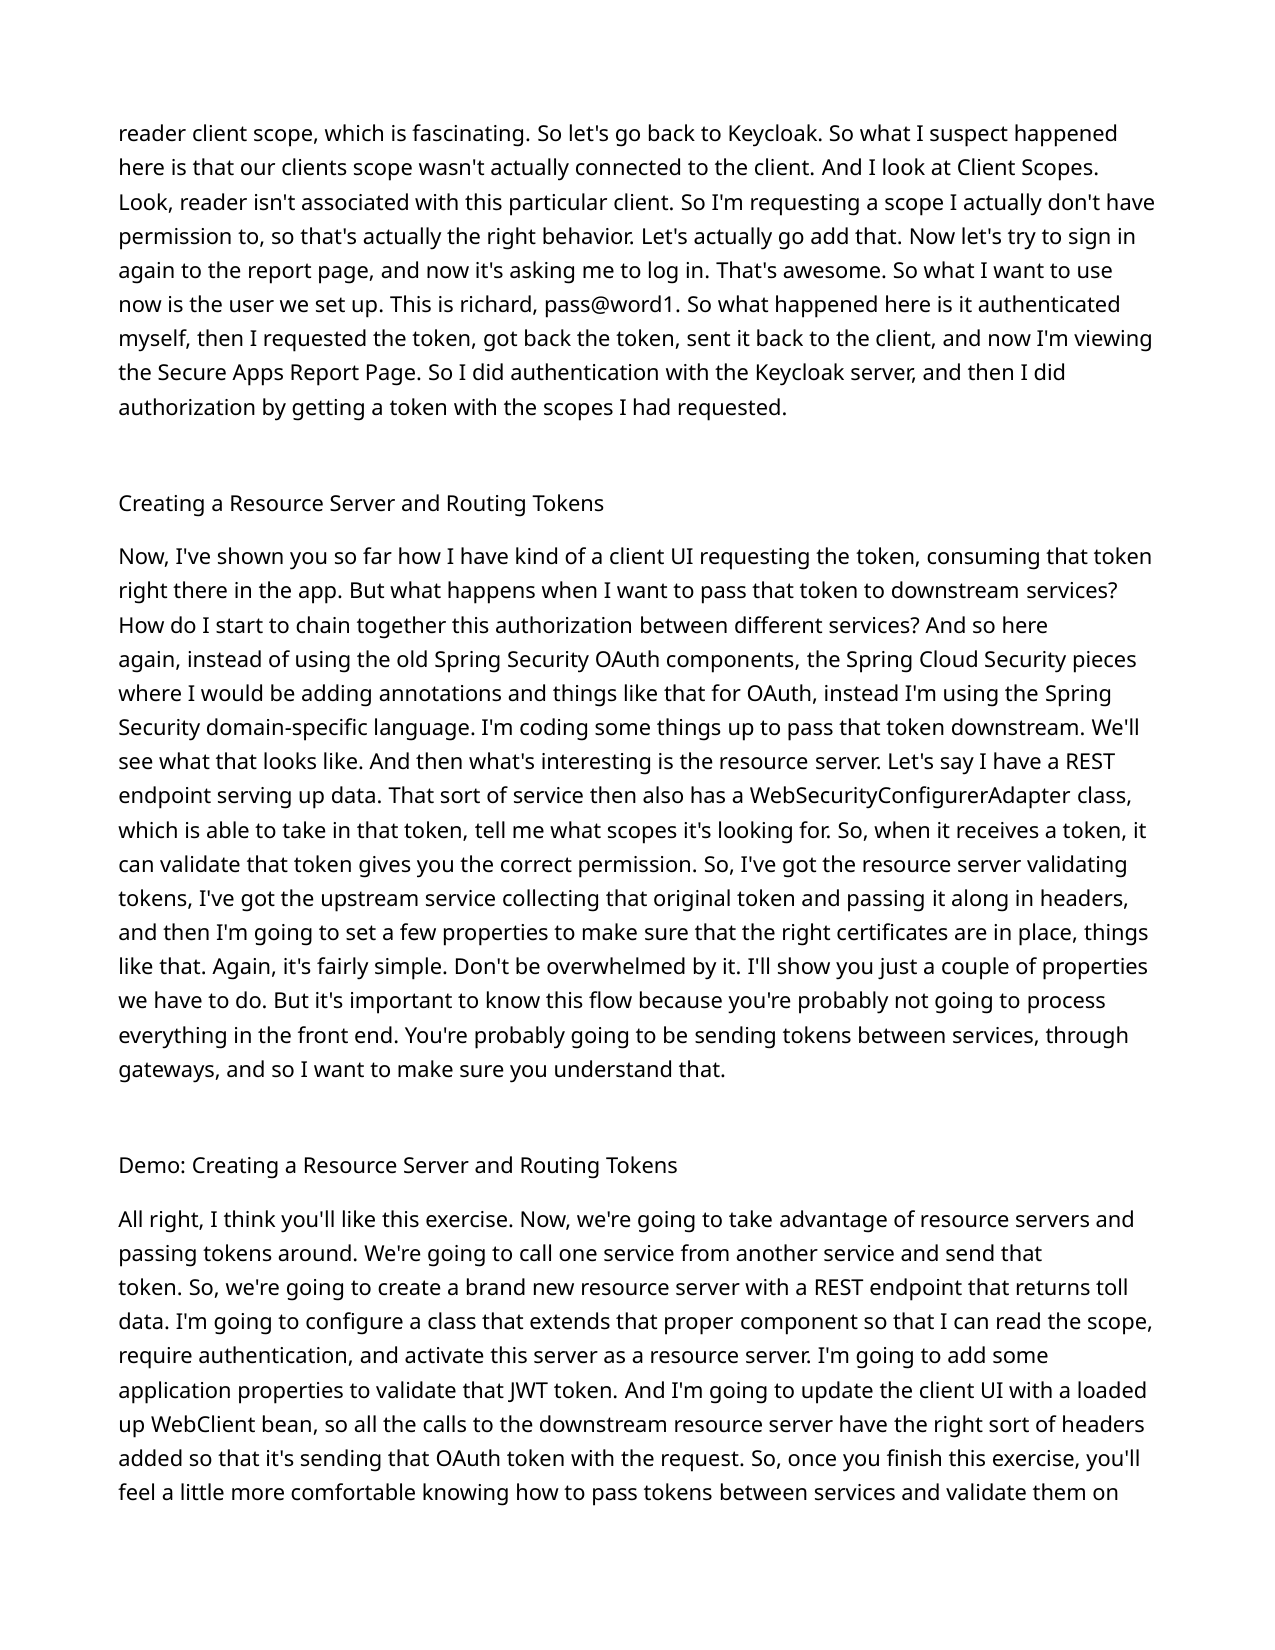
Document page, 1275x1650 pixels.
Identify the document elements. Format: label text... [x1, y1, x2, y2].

subtitle Demo: Creating a Resource Server and Routing Tokens [118, 1151, 1157, 1180]
text reader client scope, which is fascinating. So let's go back to Keycloak. So what I suspect happened here is that our clients scope wasn't actually connected to the client. And I look at Client Scopes. Look, reader isn't associated with this particular client. So I'm requesting a scope I actually don't have permission to, so that's actually the right behavior. Let's actually go add that. Now let's try to sign in again to the report page, and now it's asking me to log in. That's awesome. So what I want to use now is the user we set up. This is richard, pass@word1. So what happened here is it authenticated myself, then I requested the token, got back the token, sent it back to the client, and now I'm viewing the Secure Apps Report Page. So I did authentication with the Keycloak server, and then I did authorization by getting a token with the scopes I had requested. [118, 118, 1157, 421]
text All right, I think you'll like this exercise. Now, we're going to take advantage of resource servers and passing tokens around. We're going to call one service from another service and send that token. So, we're going to create a brand new resource server with a REST endpoint that returns toll data. I'm going to configure a class that extends that proper component so that I can read the scope, require authentication, and activate this server as a resource server. I'm going to add some application properties to validate that JWT token. And I'm going to update the client UI with a loaded up WebClient bean, so all the calls to the downstream resource server have the right sort of headers added so that it's sending that OAuth token with the request. So, once you finish this exercise, you'll feel a little more comfortable knowing how to pass tokens between services and validate them on [118, 1204, 1157, 1507]
text Now, I've shown you so far how I have kind of a client UI requesting the token, consuming that token right there in the app. But what happens when I want to pass that token to downstream services? How do I start to chain together this authorization between different services? And so here again, instead of using the old Spring Security OAuth components, the Spring Cloud Security pieces where I would be adding annotations and things like that for OAuth, instead I'm using the Spring Security domain‑specific language. I'm coding some things up to pass that token downstream. We'll see what that looks like. And then what's interesting is the resource server. Let's say I have a REST endpoint serving up data. That sort of service then also has a WebSecurityConfigurerAdapter class, which is able to take in that token, tell me what scopes it's looking for. So, when it receives a token, it can validate that token gives you the correct permission. So, I've got the resource server validating tokens, I've got the upstream service collecting that original token and passing it along in headers, and then I'm going to set a few properties to make sure that the right certificates are in place, things like that. Again, it's fairly simple. Don't be overwhelmed by it. I'll show you just a couple of properties we have to do. But it's important to know this flow because you're probably not going to process everything in the front end. You're probably going to be sending tokens between services, through gateways, and so I want to make sure you understand that. [118, 541, 1157, 1084]
subtitle Creating a Resource Server and Routing Tokens [118, 488, 1157, 518]
